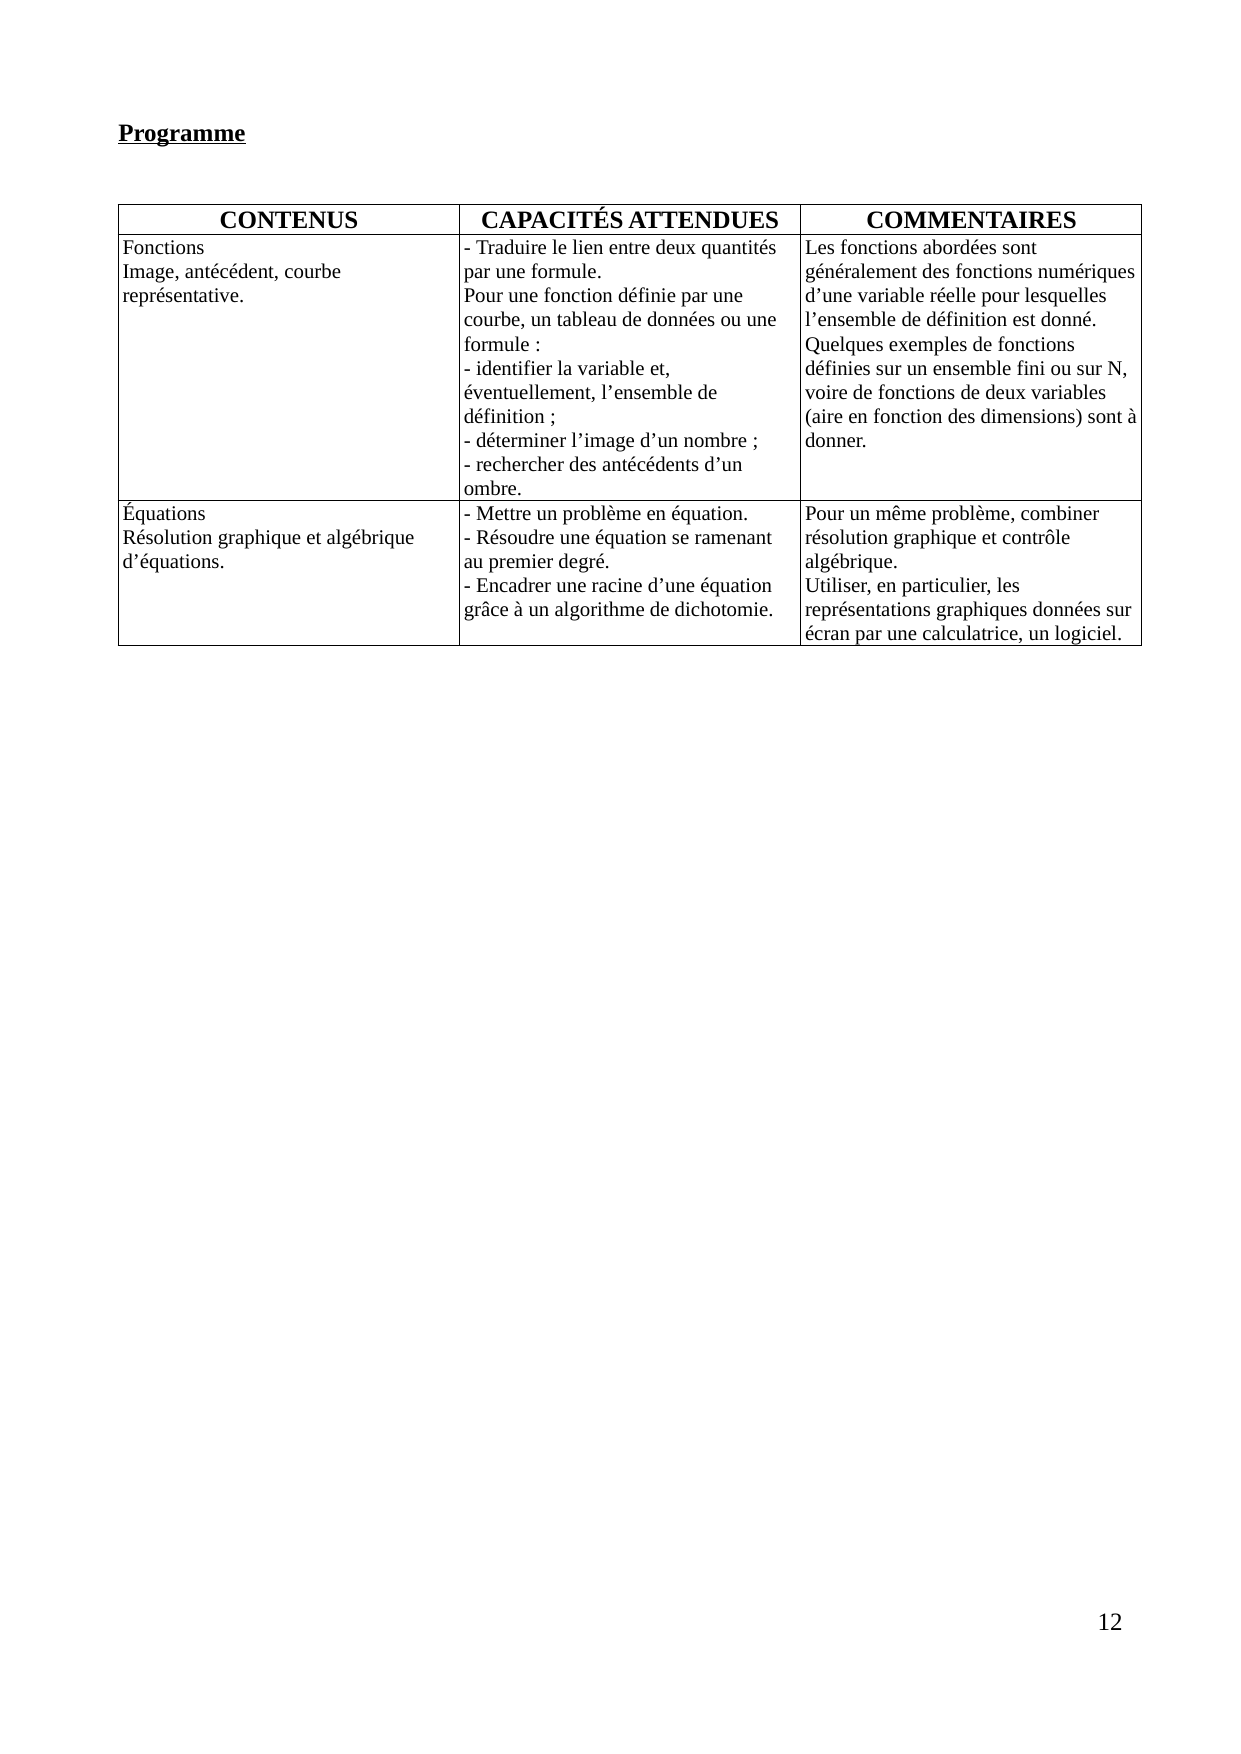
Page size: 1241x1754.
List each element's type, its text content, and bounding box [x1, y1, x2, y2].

table_cell - Mettre un problème en équation. - Résoudre une équation se ramenant au premier degré. - Encadrer une racine d’une équation grâce à un algorithme de dichotomie. [460, 501, 800, 645]
table_cell Équations Résolution graphique et algébrique d’équations. [119, 501, 459, 645]
table_cell Les fonctions abordées sont généralement des fonctions numériques d’une variable réelle pour lesquelles l’ensemble de définition est donné. Quelques exemples de fonctions définies sur un ensemble fini ou sur N, voire de fonctions de deux variables (aire en fonction des dimensions) sont à donner. [801, 235, 1141, 500]
table_cell Fonctions Image, antécédent, courbe représentative. [119, 235, 459, 500]
table_header CAPACITÉS ATTENDUES [460, 205, 800, 234]
text Programme [118, 118, 1122, 147]
table_header COMMENTAIRES [801, 205, 1141, 234]
table_cell - Traduire le lien entre deux quantités par une formule. Pour une fonction définie par une courbe, un tableau de données ou une formule : - identifier la variable et, éventuellement, l’ensemble de définition ; - déterminer l’image d’un nombre ; - rechercher des antécédents d’un ombre. [460, 235, 800, 500]
table_header CONTENUS [119, 205, 459, 234]
table_cell Pour un même problème, combiner résolution graphique et contrôle algébrique. Utiliser, en particulier, les représentations graphiques données sur écran par une calculatrice, un logiciel. [801, 501, 1141, 645]
